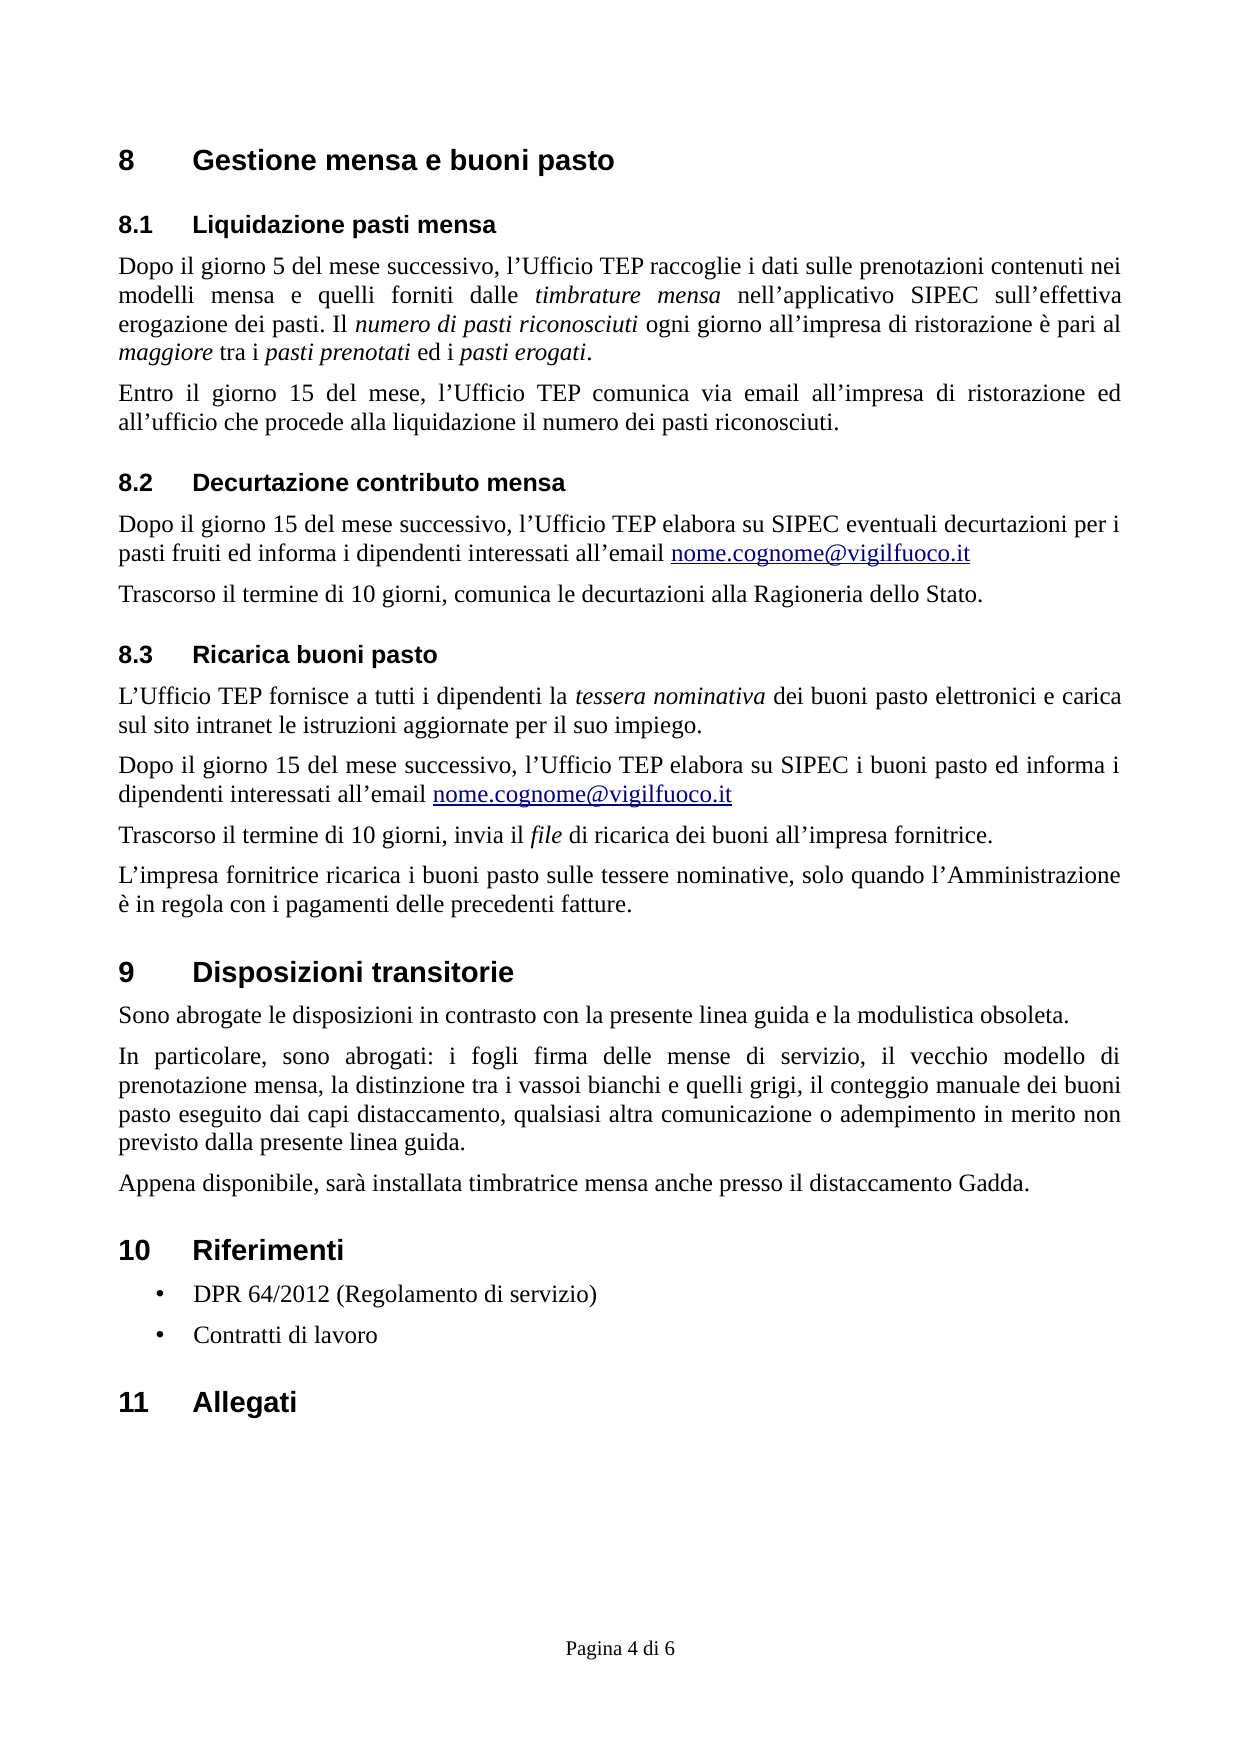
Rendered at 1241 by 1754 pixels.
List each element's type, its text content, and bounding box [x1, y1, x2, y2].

subtitle Gestione mensa e buoni pasto [118, 143, 1122, 177]
text Sono abrogate le disposizioni in contrasto con la presente linea guida e la modulistica obsoleta. [118, 1001, 1122, 1029]
text Trascorso il termine di 10 giorni, invia il file di ricarica dei buoni all’impresa fornitrice. [118, 820, 1122, 848]
list Contratti di lavoro [156, 1320, 1122, 1349]
list DPR 64/2012 (Regolamento di servizio) [156, 1279, 1122, 1308]
text Dopo il giorno 15 del mese successivo, l’Ufficio TEP elabora su SIPEC i buoni pasto ed informa i dipendenti interessati all’email nome.cognome@vigilfuoco.it [118, 751, 1122, 808]
subtitle Riferimenti [118, 1233, 1122, 1267]
subtitle Liquidazione pasti mensa [118, 210, 1122, 239]
text Dopo il giorno 5 del mese successivo, l’Ufficio TEP raccoglie i dati sulle prenotazioni contenuti nei modelli mensa e quelli forniti dalle timbrature mensa nell’applicativo SIPEC sull’effettiva erogazione dei pasti. Il numero di pasti riconosciuti ogni giorno all’impresa di ristorazione è pari al maggiore tra i pasti prenotati ed i pasti erogati. [118, 251, 1122, 366]
subtitle Disposizioni transitorie [118, 954, 1122, 988]
subtitle Decurtazione contributo mensa [118, 468, 1122, 497]
text Entro il giorno 15 del mese, l’Ufficio TEP comunica via email all’impresa di ristorazione ed all’ufficio che procede alla liquidazione il numero dei pasti riconosciuti. [118, 378, 1122, 436]
text Dopo il giorno 15 del mese successivo, l’Ufficio TEP elabora su SIPEC eventuali decurtazioni per i pasti fruiti ed informa i dipendenti interessati all’email nome.cognome@vigilfuoco.it [118, 509, 1122, 567]
text L’Ufficio TEP fornisce a tutti i dipendenti la tessera nominativa dei buoni pasto elettronici e carica sul sito intranet le istruzioni aggiornate per il suo impiego. [118, 681, 1122, 739]
text L’impresa fornitrice ricarica i buoni pasto sulle tessere nominative, solo quando l’Amministrazione è in regola con i pagamenti delle precedenti fatture. [118, 860, 1122, 918]
text In particolare, sono abrogati: i fogli firma delle mense di servizio, il vecchio modello di prenotazione mensa, la distinzione tra i vassoi bianchi e quelli grigi, il conteggio manuale dei buoni pasto eseguito dai capi distaccamento, qualsiasi altra comunicazione o adempimento in merito non previsto dalla presente linea guida. [118, 1041, 1122, 1156]
text Trascorso il termine di 10 giorni, comunica le decurtazioni alla Ragioneria dello Stato. [118, 579, 1122, 607]
text Appena disponibile, sarà installata timbratrice mensa anche presso il distaccamento Gadda. [118, 1168, 1122, 1197]
subtitle Ricarica buoni pasto [118, 640, 1122, 669]
subtitle Allegati [118, 1386, 1122, 1419]
